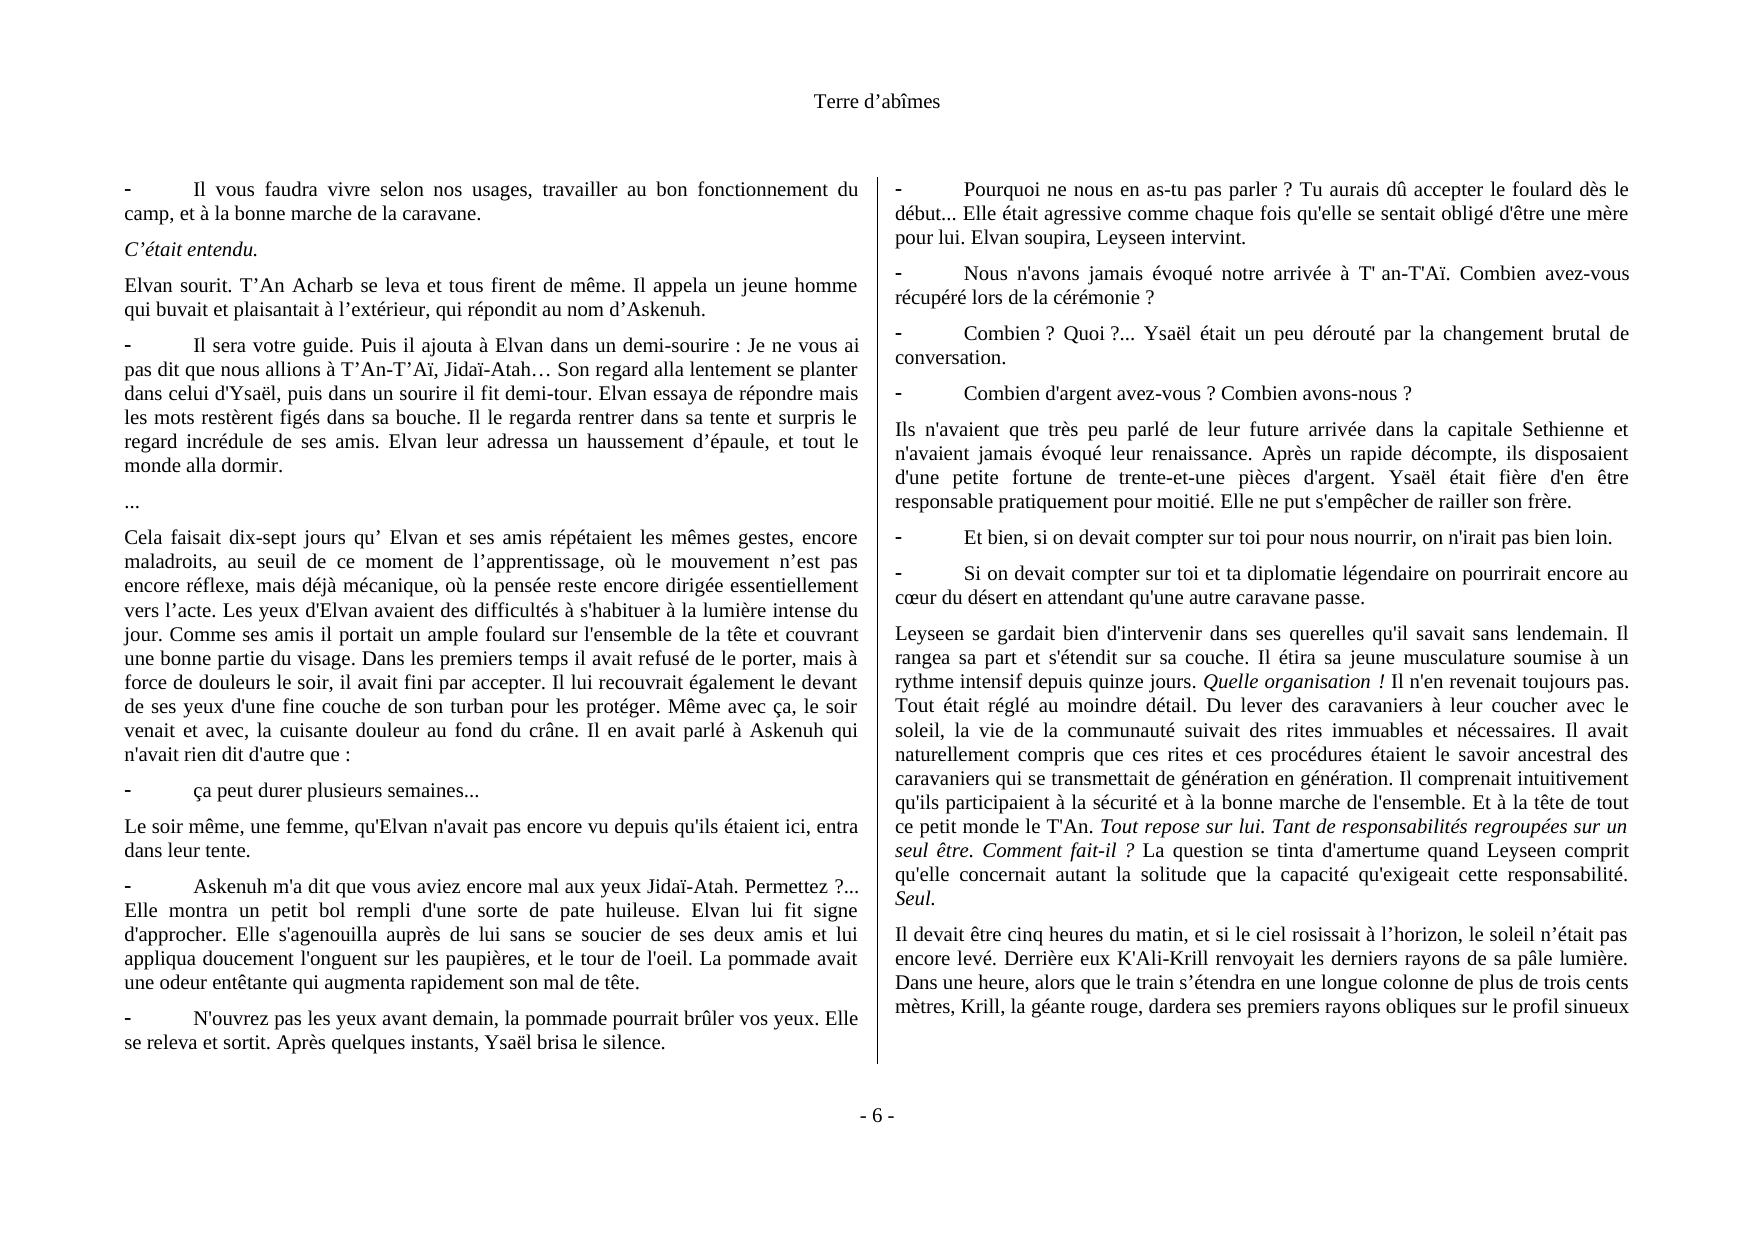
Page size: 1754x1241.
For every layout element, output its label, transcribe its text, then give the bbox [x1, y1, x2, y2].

list Il vous faudra vivre selon nos usages, travailler au bon fonctionnement du camp, et à la bonne marche de la caravane. [124, 177, 859, 225]
list Et bien, si on devait compter sur toi pour nous nourrir, on n'irait pas bien loin. [895, 525, 1630, 549]
text Cela faisait dix-sept jours qu’ Elvan et ses amis répétaient les mêmes gestes, encore maladroits, au seuil de ce moment de l’apprentissage, où le mouvement n’est pas encore réflexe, mais déjà mécanique, où la pensée reste encore dirigée essentiellement vers l’acte. Les yeux d'Elvan avaient des difficultés à s'habituer à la lumière intense du jour. Comme ses amis il portait un ample foulard sur l'ensemble de la tête et couvrant une bonne partie du visage. Dans les premiers temps il avait refusé de le porter, mais à force de douleurs le soir, il avait fini par accepter. Il lui recouvrait également le devant de ses yeux d'une fine couche de son turban pour les protéger. Même avec ça, le soir venait et avec, la cuisante douleur au fond du crâne. Il en avait parlé à Askenuh qui n'avait rien dit d'autre que : [124, 525, 859, 766]
list Pourquoi ne nous en as-tu pas parler ? Tu aurais dû accepter le foulard dès le début... Elle était agressive comme chaque fois qu'elle se sentait obligé d'être une mère pour lui. Elvan soupira, Leyseen intervint. [895, 177, 1630, 249]
list Combien d'argent avez-vous ? Combien avons-nous ? [895, 381, 1630, 405]
list Combien ? Quoi ?... Ysaël était un peu dérouté par la changement brutal de conversation. [895, 321, 1630, 369]
text Ils n'avaient que très peu parlé de leur future arrivée dans la capitale Sethienne et n'avaient jamais évoqué leur renaissance. Après un rapide décompte, ils disposaient d'une petite fortune de trente-et-une pièces d'argent. Ysaël était fière d'en être responsable pratiquement pour moitié. Elle ne put s'empêcher de railler son frère. [895, 417, 1630, 513]
list Nous n'avons jamais évoqué notre arrivée à T' an-T'Aï. Combien avez-vous récupéré lors de la cérémonie ? [895, 261, 1630, 309]
list Si on devait compter sur toi et ta diplomatie légendaire on pourrirait encore au cœur du désert en attendant qu'une autre caravane passe. [895, 561, 1630, 609]
text Elvan sourit. T’An Acharb se leva et tous firent de même. Il appela un jeune homme qui buvait et plaisantait à l’extérieur, qui répondit au nom d’Askenuh. [124, 273, 859, 321]
text Le soir même, une femme, qu'Elvan n'avait pas encore vu depuis qu'ils étaient ici, entra dans leur tente. [124, 814, 859, 862]
text Il devait être cinq heures du matin, et si le ciel rosissait à l’horizon, le soleil n’était pas encore levé. Derrière eux K'Ali-Krill renvoyait les derniers rayons de sa pâle lumière. Dans une heure, alors que le train s’étendra en une longue colonne de plus de trois cents mètres, Krill, la géante rouge, dardera ses premiers rayons obliques sur le profil sinueux [895, 922, 1630, 1018]
text ... [124, 489, 859, 513]
list Il sera votre guide. Puis il ajouta à Elvan dans un demi-sourire : Je ne vous ai pas dit que nous allions à T’An-T’Aï, Jidaï-Atah… Son regard alla lentement se planter dans celui d'Ysaël, puis dans un sourire il fit demi-tour. Elvan essaya de répondre mais les mots restèrent figés dans sa bouche. Il le regarda rentrer dans sa tente et surpris le regard incrédule de ses amis. Elvan leur adressa un haussement d’épaule, et tout le monde alla dormir. [124, 333, 859, 477]
list Askenuh m'a dit que vous aviez encore mal aux yeux Jidaï-Atah. Permettez ?... Elle montra un petit bol rempli d'une sorte de pate huileuse. Elvan lui fit signe d'approcher. Elle s'agenouilla auprès de lui sans se soucier de ses deux amis et lui appliqua doucement l'onguent sur les paupières, et le tour de l'oeil. La pommade avait une odeur entêtante qui augmenta rapidement son mal de tête. [124, 874, 859, 994]
list N'ouvrez pas les yeux avant demain, la pommade pourrait brûler vos yeux. Elle se releva et sortit. Après quelques instants, Ysaël brisa le silence. [124, 1006, 859, 1054]
list ça peut durer plusieurs semaines... [124, 778, 859, 802]
text C’était entendu. [124, 237, 859, 261]
text Leyseen se gardait bien d'intervenir dans ses querelles qu'il savait sans lendemain. Il rangea sa part et s'étendit sur sa couche. Il étira sa jeune musculature soumise à un rythme intensif depuis quinze jours. Quelle organisation ! Il n'en revenait toujours pas. Tout était réglé au moindre détail. Du lever des caravaniers à leur coucher avec le soleil, la vie de la communauté suivait des rites immuables et nécessaires. Il avait naturellement compris que ces rites et ces procédures étaient le savoir ancestral des caravaniers qui se transmettait de génération en génération. Il comprenait intuitivement qu'ils participaient à la sécurité et à la bonne marche de l'ensemble. Et à la tête de tout ce petit monde le T'An. Tout repose sur lui. Tant de responsabilités regroupées sur un seul être. Comment fait-il ? La question se tinta d'amertume quand Leyseen comprit qu'elle concernait autant la solitude que la capacité qu'exigeait cette responsabilité. Seul. [895, 621, 1630, 910]
